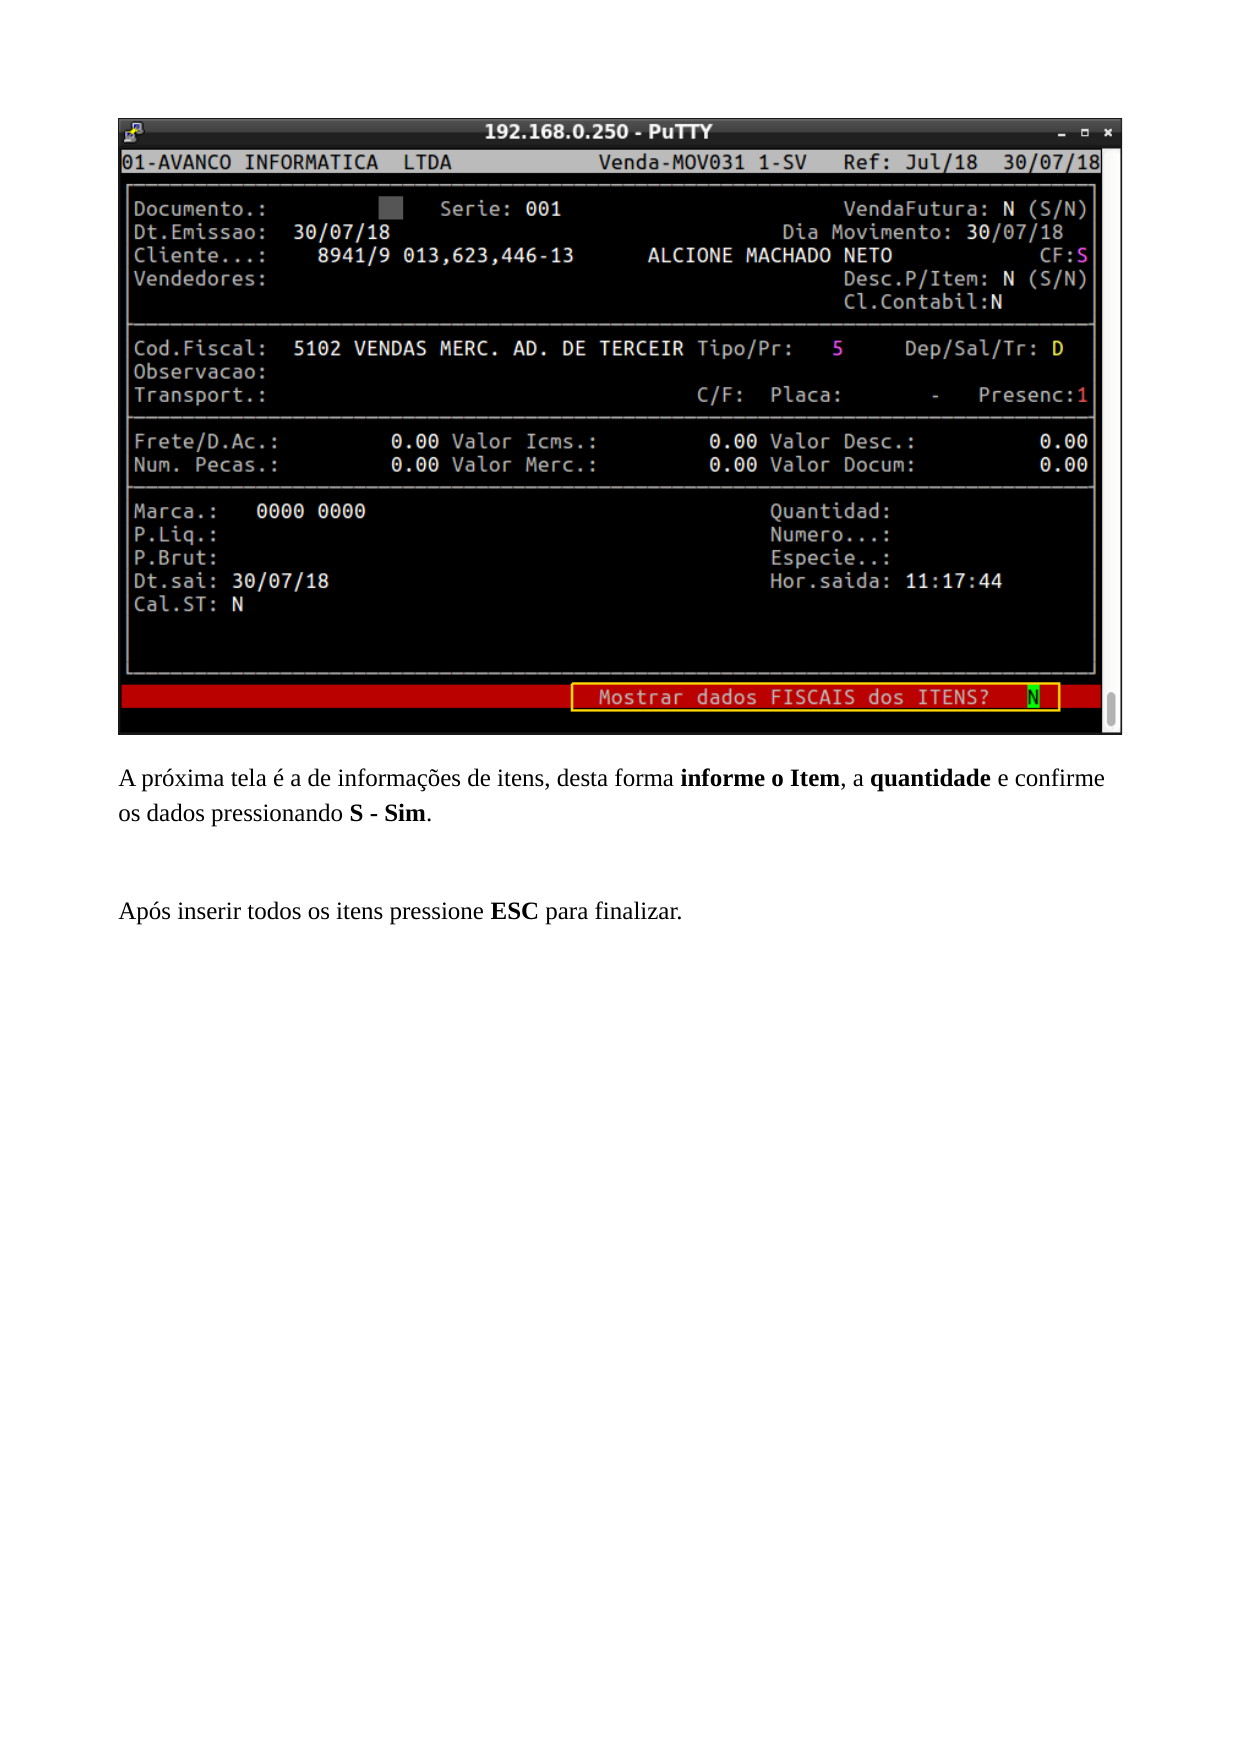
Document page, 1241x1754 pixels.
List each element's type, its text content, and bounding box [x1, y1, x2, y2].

picture [118, 118, 1123, 735]
text A próxima tela é a de informações de itens, desta forma informe o Item, a quantidade e confirme os dados pressionando S - Sim. [118, 763, 1122, 826]
text Após inserir todos os itens pressione ESC para finalizar. [118, 896, 1122, 924]
